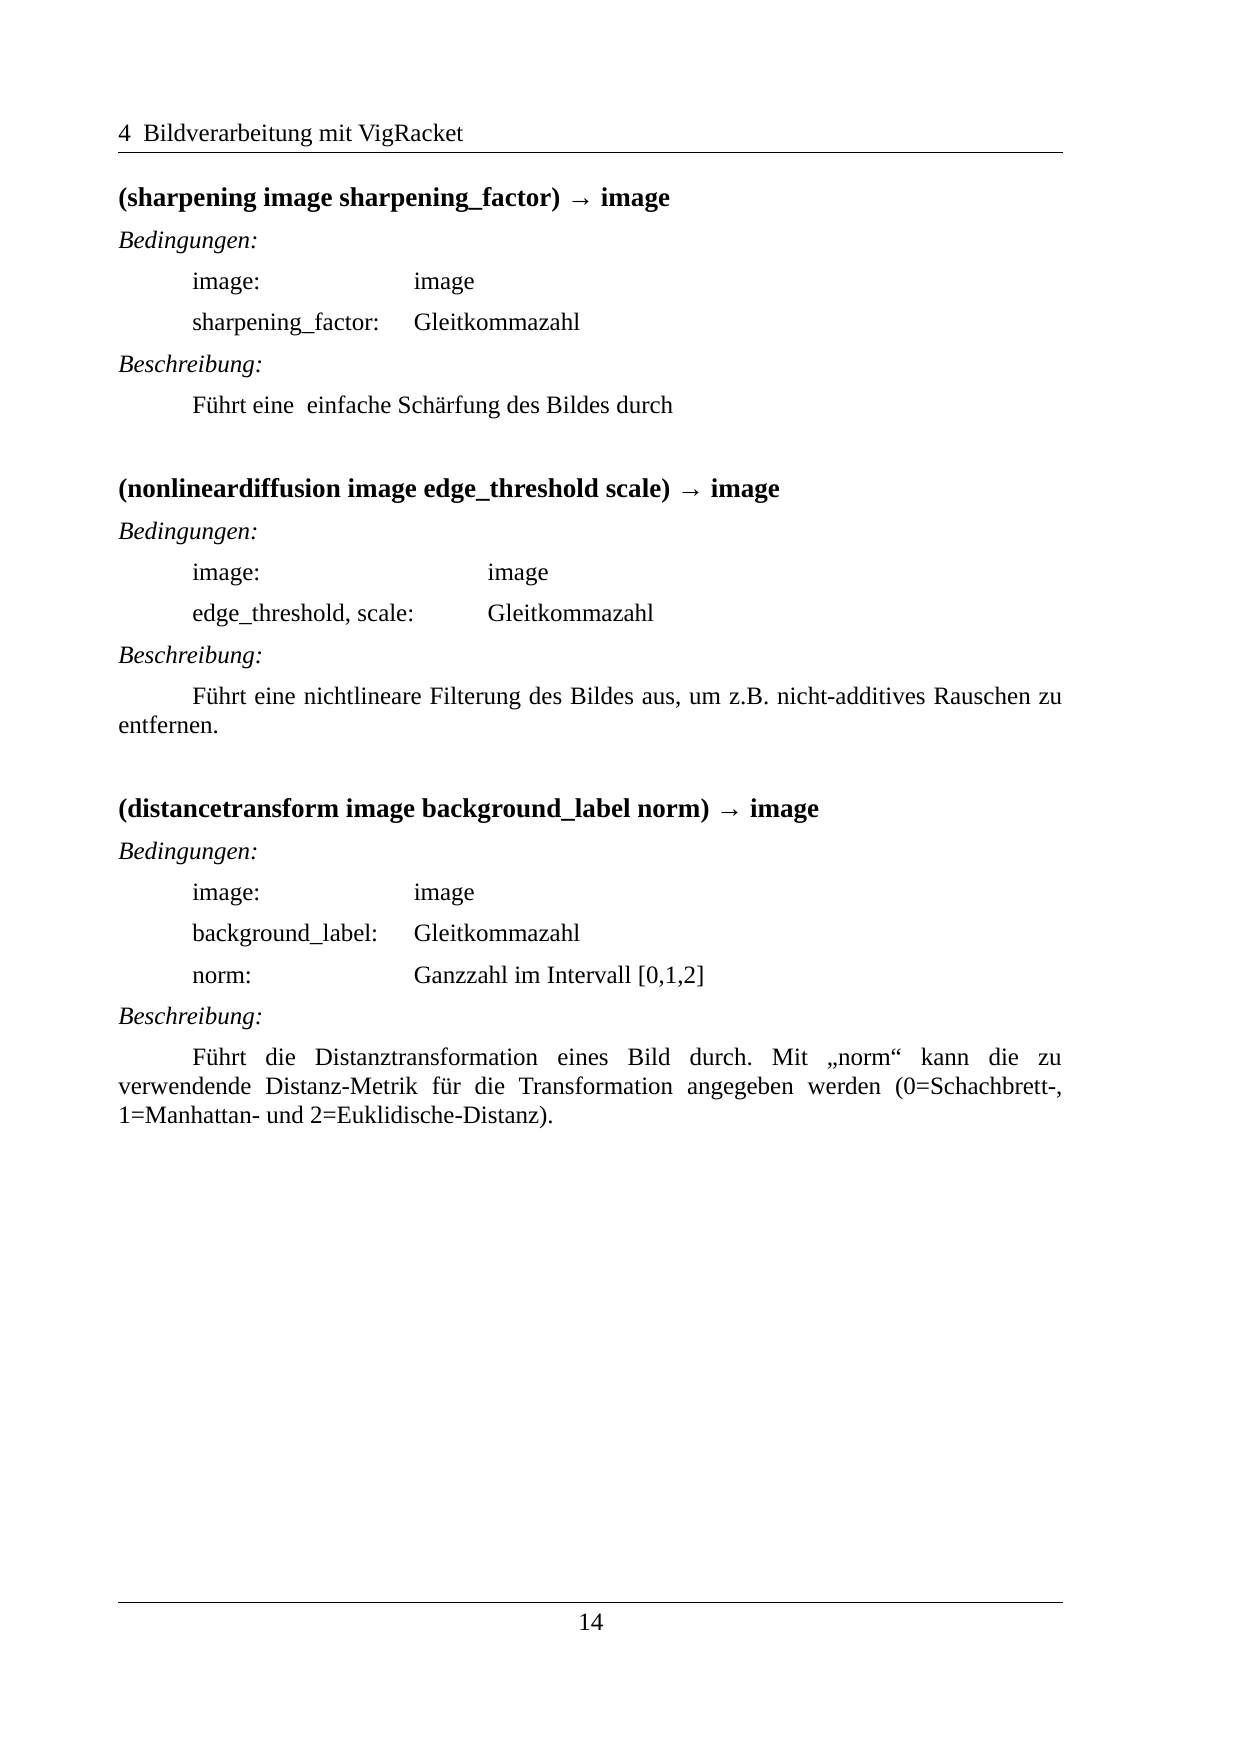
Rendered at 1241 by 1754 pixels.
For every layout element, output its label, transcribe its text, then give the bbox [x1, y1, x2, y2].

text Beschreibung: [118, 349, 1063, 377]
text Führt die Distanztransformation eines Bild durch. Mit „norm“ kann die zu verwendende Distanz-Metrik für die Transformation angegeben werden (0=Schachbrett-, 1=Manhattan- und 2=Euklidische-Distanz). [118, 1042, 1063, 1128]
text image: image [118, 557, 1063, 586]
text Beschreibung: [118, 1001, 1063, 1030]
text image: image [118, 266, 1063, 295]
text Bedingungen: [118, 225, 1063, 254]
text Bedingungen: [118, 836, 1063, 865]
text background_label: Gleitkommazahl [118, 918, 1063, 947]
text sharpening_factor: Gleitkommazahl [118, 307, 1063, 336]
text (nonlineardiffusion image edge_threshold scale) → image [118, 472, 1063, 503]
text edge_threshold, scale: Gleitkommazahl [118, 598, 1063, 627]
text (distancetransform image background_label norm) → image [118, 792, 1063, 823]
text Beschreibung: [118, 640, 1063, 668]
text image: image [118, 877, 1063, 906]
text (sharpening image sharpening_factor) → image [118, 181, 1063, 212]
text Führt eine nichtlineare Filterung des Bildes aus, um z.B. nicht-additives Rauschen zu entfernen. [118, 681, 1063, 738]
text Bedingungen: [118, 516, 1063, 545]
text norm: Ganzzahl im Intervall [0,1,2] [118, 960, 1063, 988]
text Führt eine einfache Schärfung des Bildes durch [118, 390, 1063, 419]
